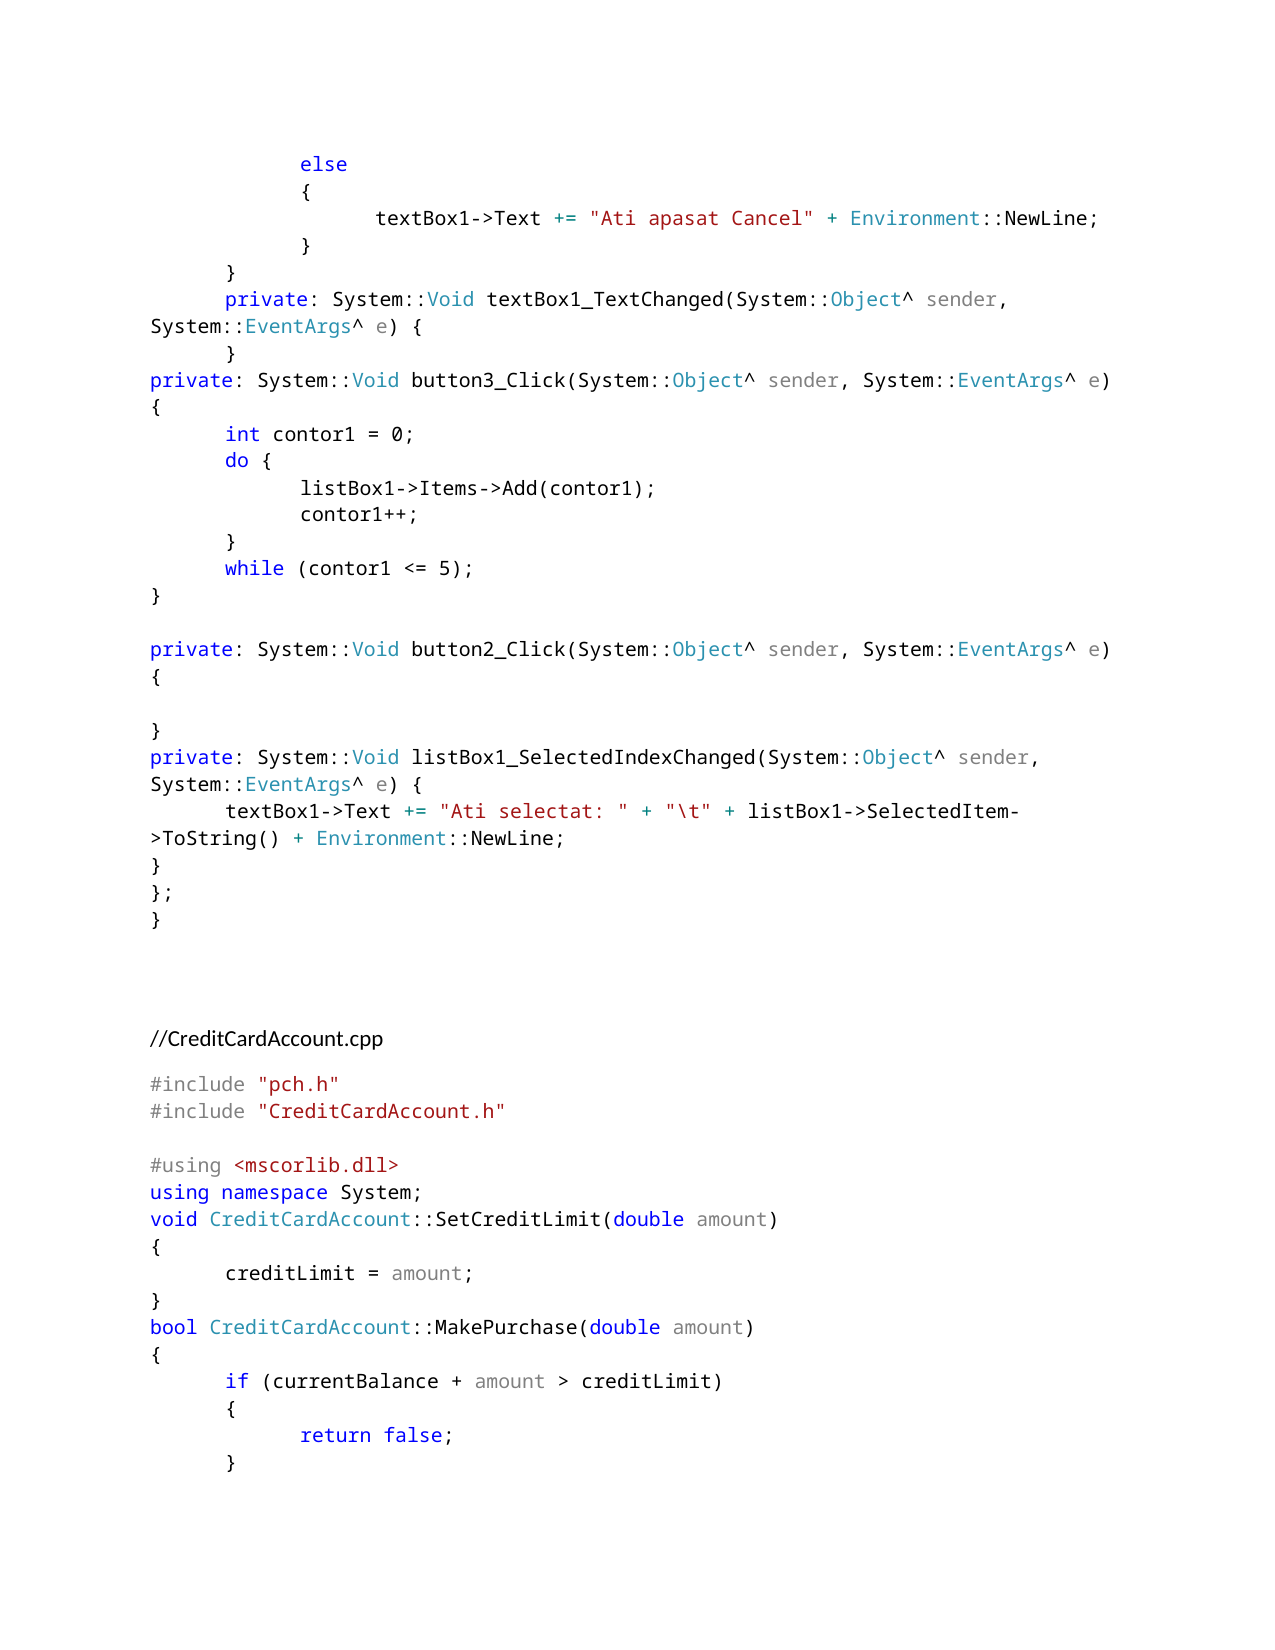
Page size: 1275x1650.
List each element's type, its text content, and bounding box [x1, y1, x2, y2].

text } [150, 905, 1125, 932]
text else [150, 150, 1125, 177]
text } [150, 258, 1125, 285]
text private: System::Void button3_Click(System::Object^ sender, System::EventArgs^ e) { [150, 366, 1125, 420]
text { [150, 1232, 1125, 1259]
text //CreditCardAccount.cpp [150, 1024, 1125, 1052]
text textBox1->Text += "Ati apasat Cancel" + Environment::NewLine; [150, 204, 1125, 231]
text while (contor1 <= 5); [150, 555, 1125, 582]
text using namespace System; [150, 1178, 1125, 1205]
text void CreditCardAccount::SetCreditLimit(double amount) [150, 1205, 1125, 1232]
text bool CreditCardAccount::MakePurchase(double amount) [150, 1313, 1125, 1340]
text } [150, 339, 1125, 366]
text listBox1->Items->Add(contor1); [150, 474, 1125, 501]
text private: System::Void listBox1_SelectedIndexChanged(System::Object^ sender, System::EventArgs^ e) { [150, 743, 1125, 797]
text }; [150, 878, 1125, 905]
text { [150, 1340, 1125, 1367]
text } [150, 528, 1125, 555]
text private: System::Void textBox1_TextChanged(System::Object^ sender, System::EventArgs^ e) { [150, 285, 1125, 339]
text do { [150, 447, 1125, 474]
text { [150, 1394, 1125, 1421]
text } [150, 231, 1125, 258]
text private: System::Void button2_Click(System::Object^ sender, System::EventArgs^ e) { [150, 636, 1125, 689]
text #using <mscorlib.dll> [150, 1151, 1125, 1178]
text } [150, 851, 1125, 878]
text #include "pch.h" [150, 1071, 1125, 1097]
text { [150, 177, 1125, 204]
text int contor1 = 0; [150, 420, 1125, 447]
text creditLimit = amount; [150, 1259, 1125, 1286]
text } [150, 1448, 1125, 1475]
text if (currentBalance + amount > creditLimit) [150, 1367, 1125, 1394]
text } [150, 582, 1125, 609]
text #include "CreditCardAccount.h" [150, 1097, 1125, 1124]
text } [150, 1286, 1125, 1313]
text return false; [150, 1421, 1125, 1448]
text } [150, 717, 1125, 743]
text contor1++; [150, 501, 1125, 528]
text textBox1->Text += "Ati selectat: " + "\t" + listBox1->SelectedItem->ToString() + Environment::NewLine; [150, 797, 1125, 851]
